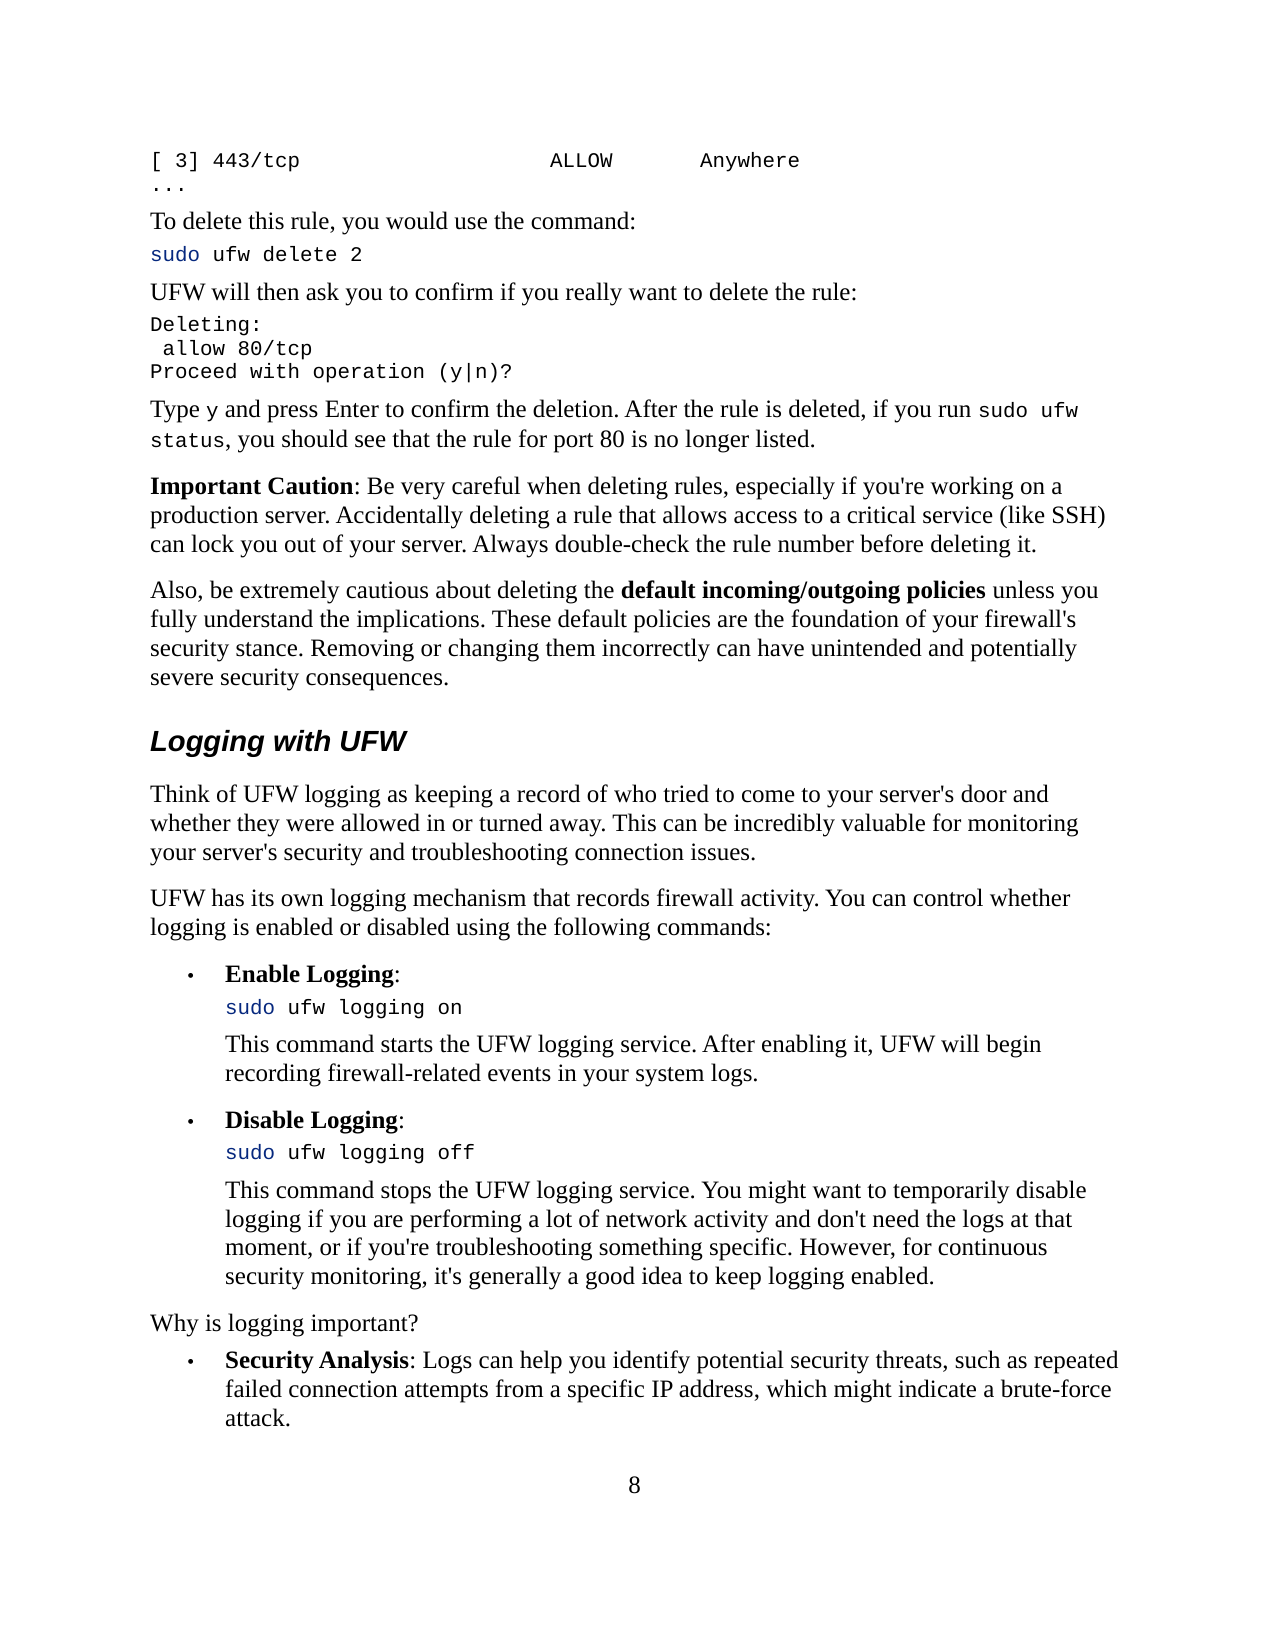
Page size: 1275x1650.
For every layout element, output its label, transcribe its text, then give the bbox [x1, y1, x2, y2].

text Also, be extremely cautious about deleting the default incoming/outgoing policies unless you fully understand the implications. These default policies are the foundation of your firewall's security stance. Removing or changing them incorrectly can have unintended and potentially severe security consequences. [150, 575, 1125, 690]
text Deleting: [150, 314, 1125, 338]
subtitle Logging with UFW [150, 724, 1125, 758]
list Enable Logging: [187, 959, 1125, 988]
text sudo ufw delete 2 [150, 244, 1125, 268]
text Type y and press Enter to confirm the deletion. After the rule is deleted, if you run sudo ufw status, you should see that the rule for port 80 is no longer listed. [150, 394, 1125, 453]
text To delete this rule, you would use the command: [150, 206, 1125, 235]
list Disable Logging: [187, 1105, 1125, 1133]
list Security Analysis: Logs can help you identify potential security threats, such as repeated failed connection attempts from a specific IP address, which might indicate a brute-force attack. [187, 1346, 1125, 1432]
text UFW has its own logging mechanism that records firewall activity. You can control whether logging is enabled or disabled using the following commands: [150, 883, 1125, 941]
text Why is logging important? [150, 1308, 1125, 1337]
text allow 80/tcp [150, 338, 1125, 362]
list This command starts the UFW logging service. After enabling it, UFW will begin recording firewall-related events in your system logs. [187, 1029, 1125, 1087]
list sudo ufw logging on [187, 997, 1125, 1020]
list This command stops the UFW logging service. You might want to temporarily disable logging if you are performing a lot of network activity and don't need the logs at that moment, or if you're troubleshooting something specific. However, for continuous security monitoring, it's generally a good idea to keep logging enabled. [187, 1175, 1125, 1290]
text [ 3] 443/tcp ALLOW Anywhere [150, 150, 1125, 174]
text Important Caution: Be very careful when deleting rules, especially if you're working on a production server. Accidentally deleting a rule that allows access to a critical service (like SSH) can lock you out of your server. Always double-check the rule number before deleting it. [150, 471, 1125, 557]
text Proceed with operation (y|n)? [150, 362, 1125, 385]
text ... [150, 174, 1125, 197]
list sudo ufw logging off [187, 1142, 1125, 1166]
text Think of UFW logging as keeping a record of who tried to come to your server's door and whether they were allowed in or turned away. This can be incredibly valuable for monitoring your server's security and troubleshooting connection issues. [150, 779, 1125, 866]
text UFW will then ask you to confirm if you really want to delete the rule: [150, 277, 1125, 305]
